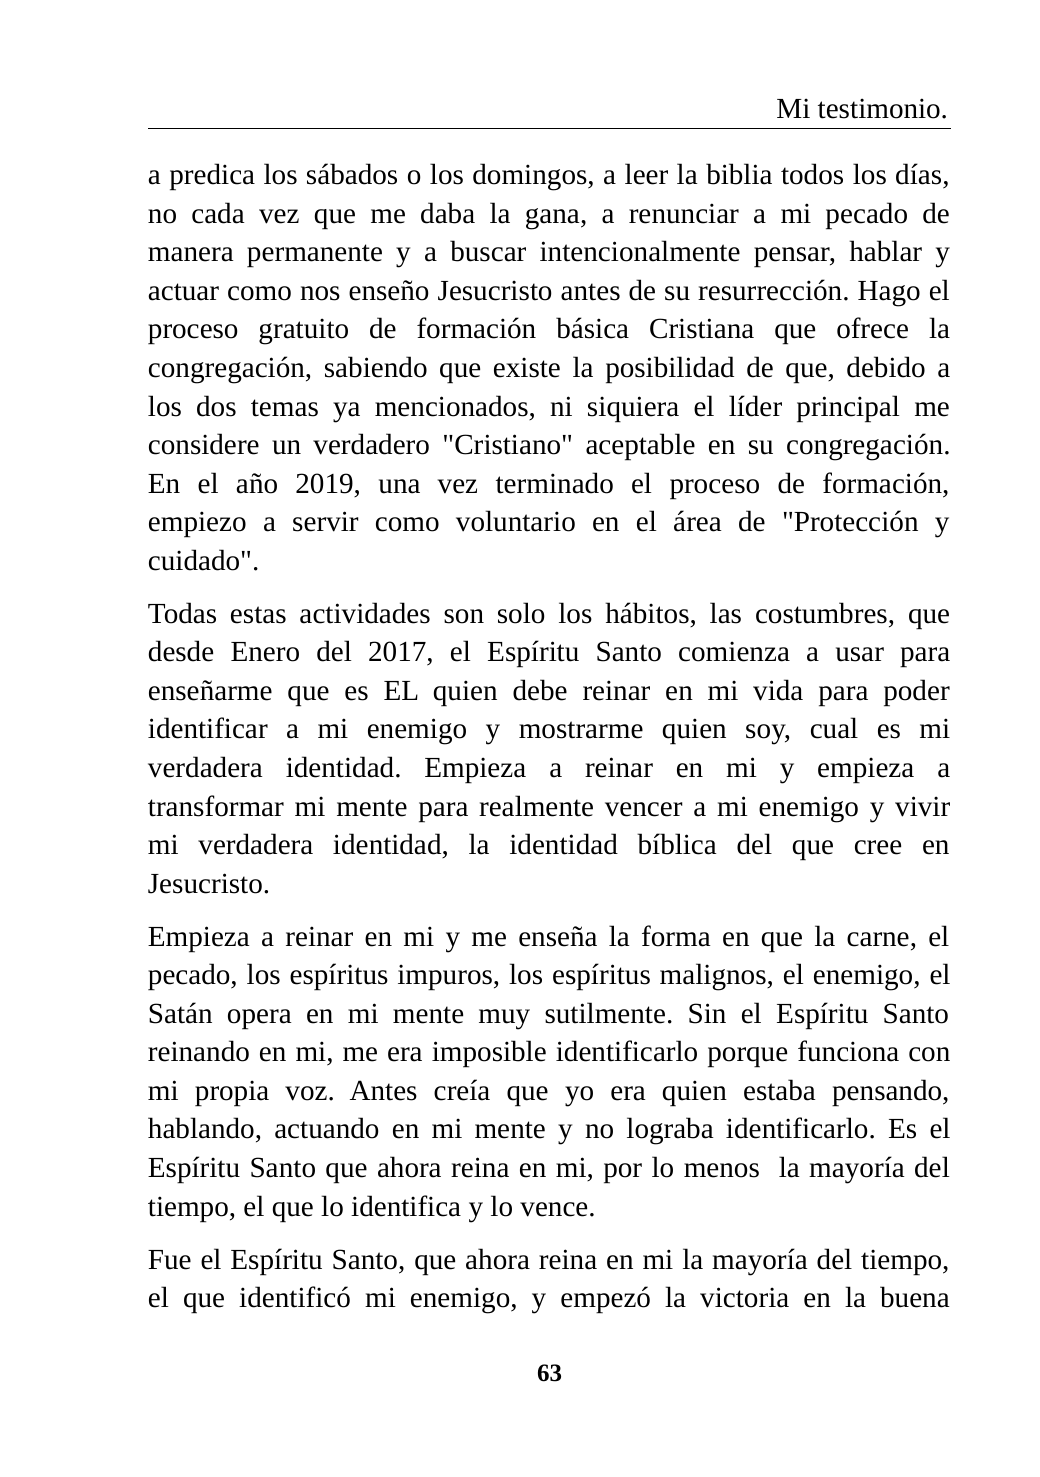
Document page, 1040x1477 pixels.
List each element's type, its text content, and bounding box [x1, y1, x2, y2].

text Empieza a reinar en mi y me enseña la forma en que la carne, el pecado, los espíritus impuros, los espíritus malignos, el enemigo, el Satán opera en mi mente muy sutilmente. Sin el Espíritu Santo reinando en mi, me era imposible identificarlo porque funciona con mi propia voz. Antes creía que yo era quien estaba pensando, hablando, actuando en mi mente y no lograba identificarlo. Es el Espíritu Santo que ahora reina en mi, por lo menos la mayoría del tiempo, el que lo identifica y lo vence. [148, 919, 951, 1222]
text Fue el Espíritu Santo, que ahora reina en mi la mayoría del tiempo, el que identificó mi enemigo, y empezó la victoria en la buena [148, 1242, 951, 1314]
text Todas estas actividades son solo los hábitos, las costumbres, que desde Enero del 2017, el Espíritu Santo comienza a usar para enseñarme que es EL quien debe reinar en mi vida para poder identificar a mi enemigo y mostrarme quien soy, cual es mi verdadera identidad. Empieza a reinar en mi y empieza a transformar mi mente para realmente vencer a mi enemigo y vivir mi verdadera identidad, la identidad bíblica del que cree en Jesucristo. [148, 596, 951, 899]
text a predica los sábados o los domingos, a leer la biblia todos los días, no cada vez que me daba la gana, a renunciar a mi pecado de manera permanente y a buscar intencionalmente pensar, hablar y actuar como nos enseño Jesucristo antes de su resurrección. Hago el proceso gratuito de formación básica Cristiana que ofrece la congregación, sabiendo que existe la posibilidad de que, debido a los dos temas ya mencionados, ni siquiera el líder principal me considere un verdadero "Cristiano" aceptable en su congregación. En el año 2019, una vez terminado el proceso de formación, empiezo a servir como voluntario en el área de "Protección y cuidado". [148, 157, 951, 576]
